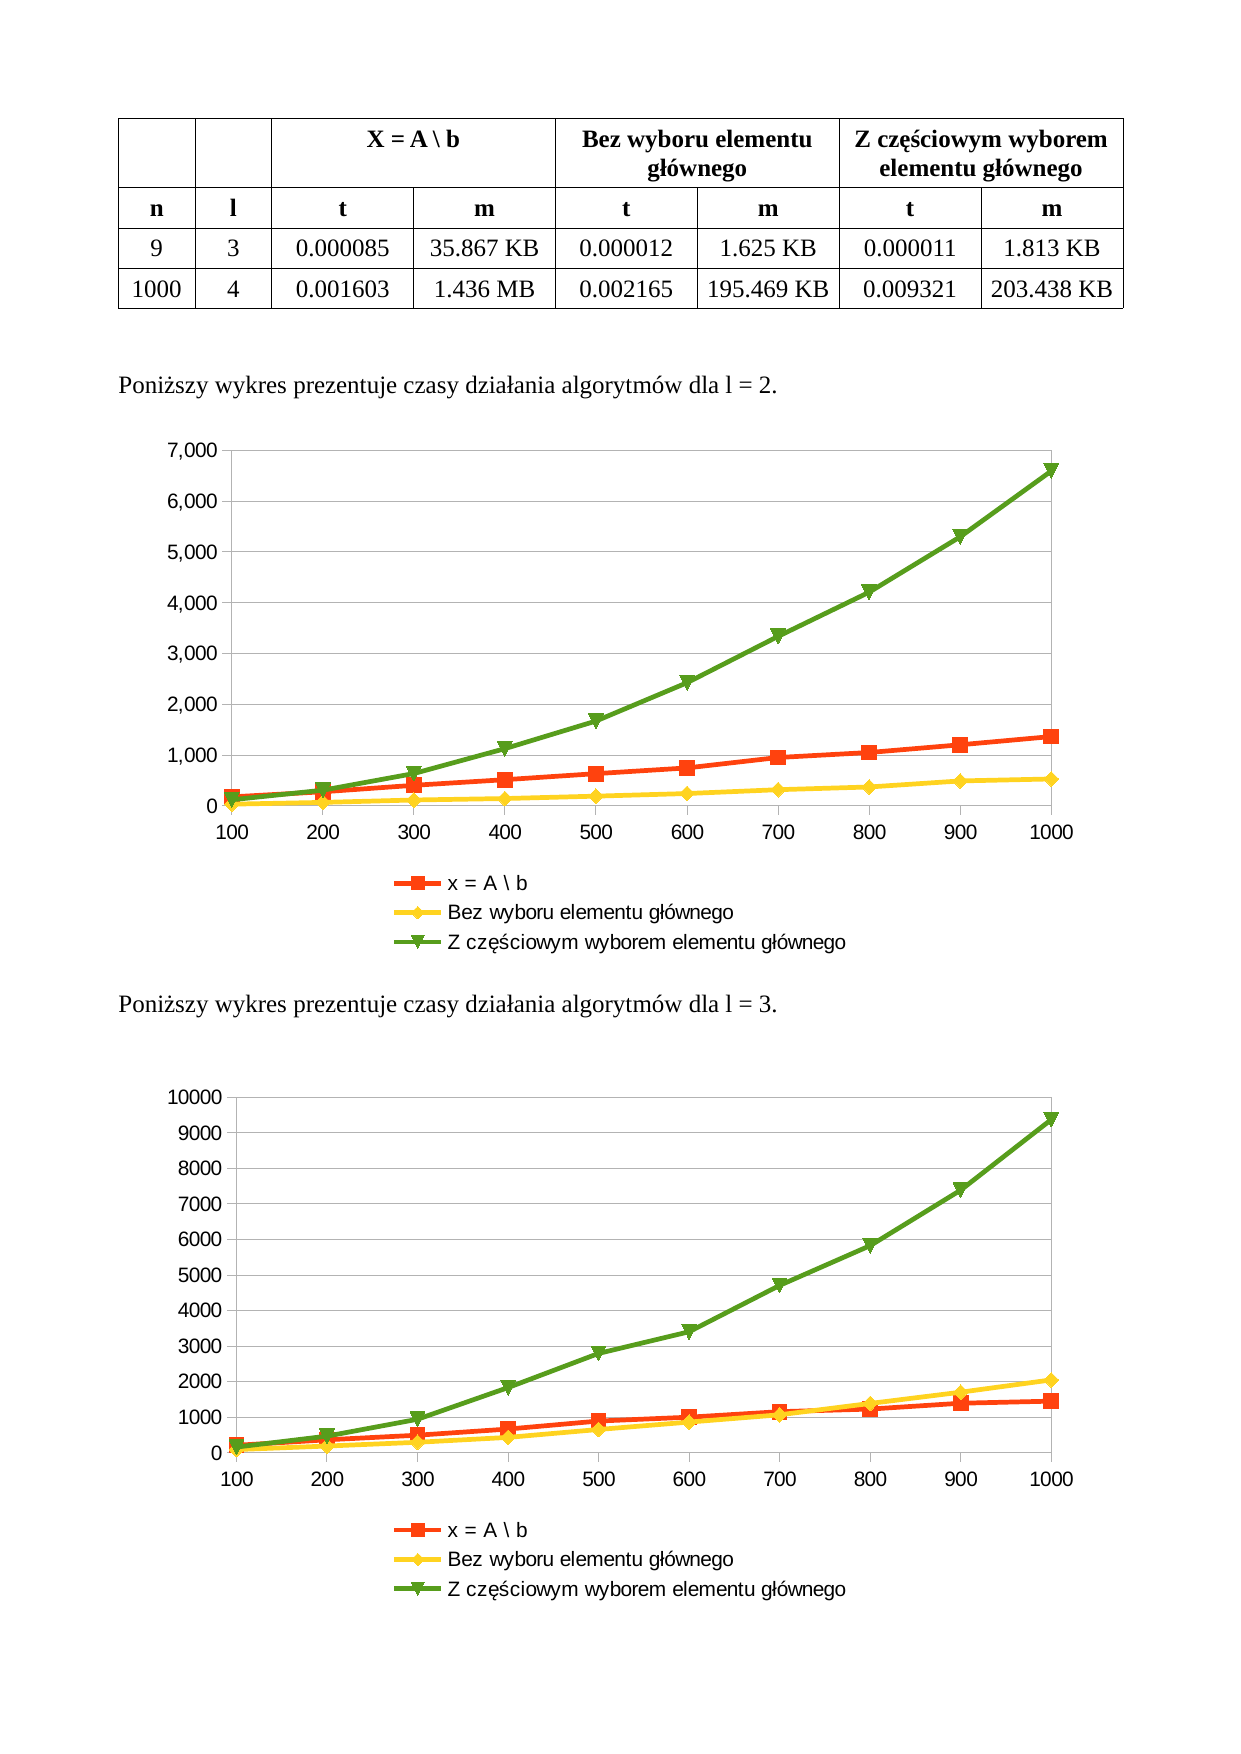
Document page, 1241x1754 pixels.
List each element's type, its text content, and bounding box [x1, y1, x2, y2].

table_cell m [414, 188, 555, 227]
table_cell m [698, 188, 839, 227]
table_cell t [272, 188, 413, 227]
text Poniższy wykres prezentuje czasy działania algorytmów dla l = 2. [118, 371, 1122, 399]
table_cell m [982, 188, 1123, 227]
table_cell 4 [196, 269, 271, 308]
table_cell 203.438 KB [982, 269, 1123, 308]
table_cell n [119, 188, 195, 227]
table_header Bez wyboru elementu głównego [556, 119, 839, 187]
table_header [196, 119, 271, 187]
table_cell 0.001603 [272, 269, 413, 308]
table_cell t [556, 188, 697, 227]
table_cell 1.813 KB [982, 229, 1123, 268]
table_cell 0.000012 [556, 229, 697, 268]
table_cell 1000 [119, 269, 195, 308]
table_cell 9 [119, 229, 195, 268]
table_header Z częściowym wyborem elementu głównego [840, 119, 1123, 187]
table_cell 1.625 KB [698, 229, 839, 268]
table_cell 0.009321 [840, 269, 981, 308]
table_cell 35.867 KB [414, 229, 555, 268]
table_header [119, 119, 195, 187]
table_cell 0.002165 [556, 269, 697, 308]
table_cell 195.469 KB [698, 269, 839, 308]
table_cell 3 [196, 229, 271, 268]
table_cell t [840, 188, 981, 227]
table_cell 1.436 MB [414, 269, 555, 308]
table_cell 0.000011 [840, 229, 981, 268]
table_cell 0.000085 [272, 229, 413, 268]
text Poniższy wykres prezentuje czasy działania algorytmów dla l = 3. [118, 989, 1122, 1017]
table_cell l [196, 188, 271, 227]
table_header X = A \ b [272, 119, 555, 187]
